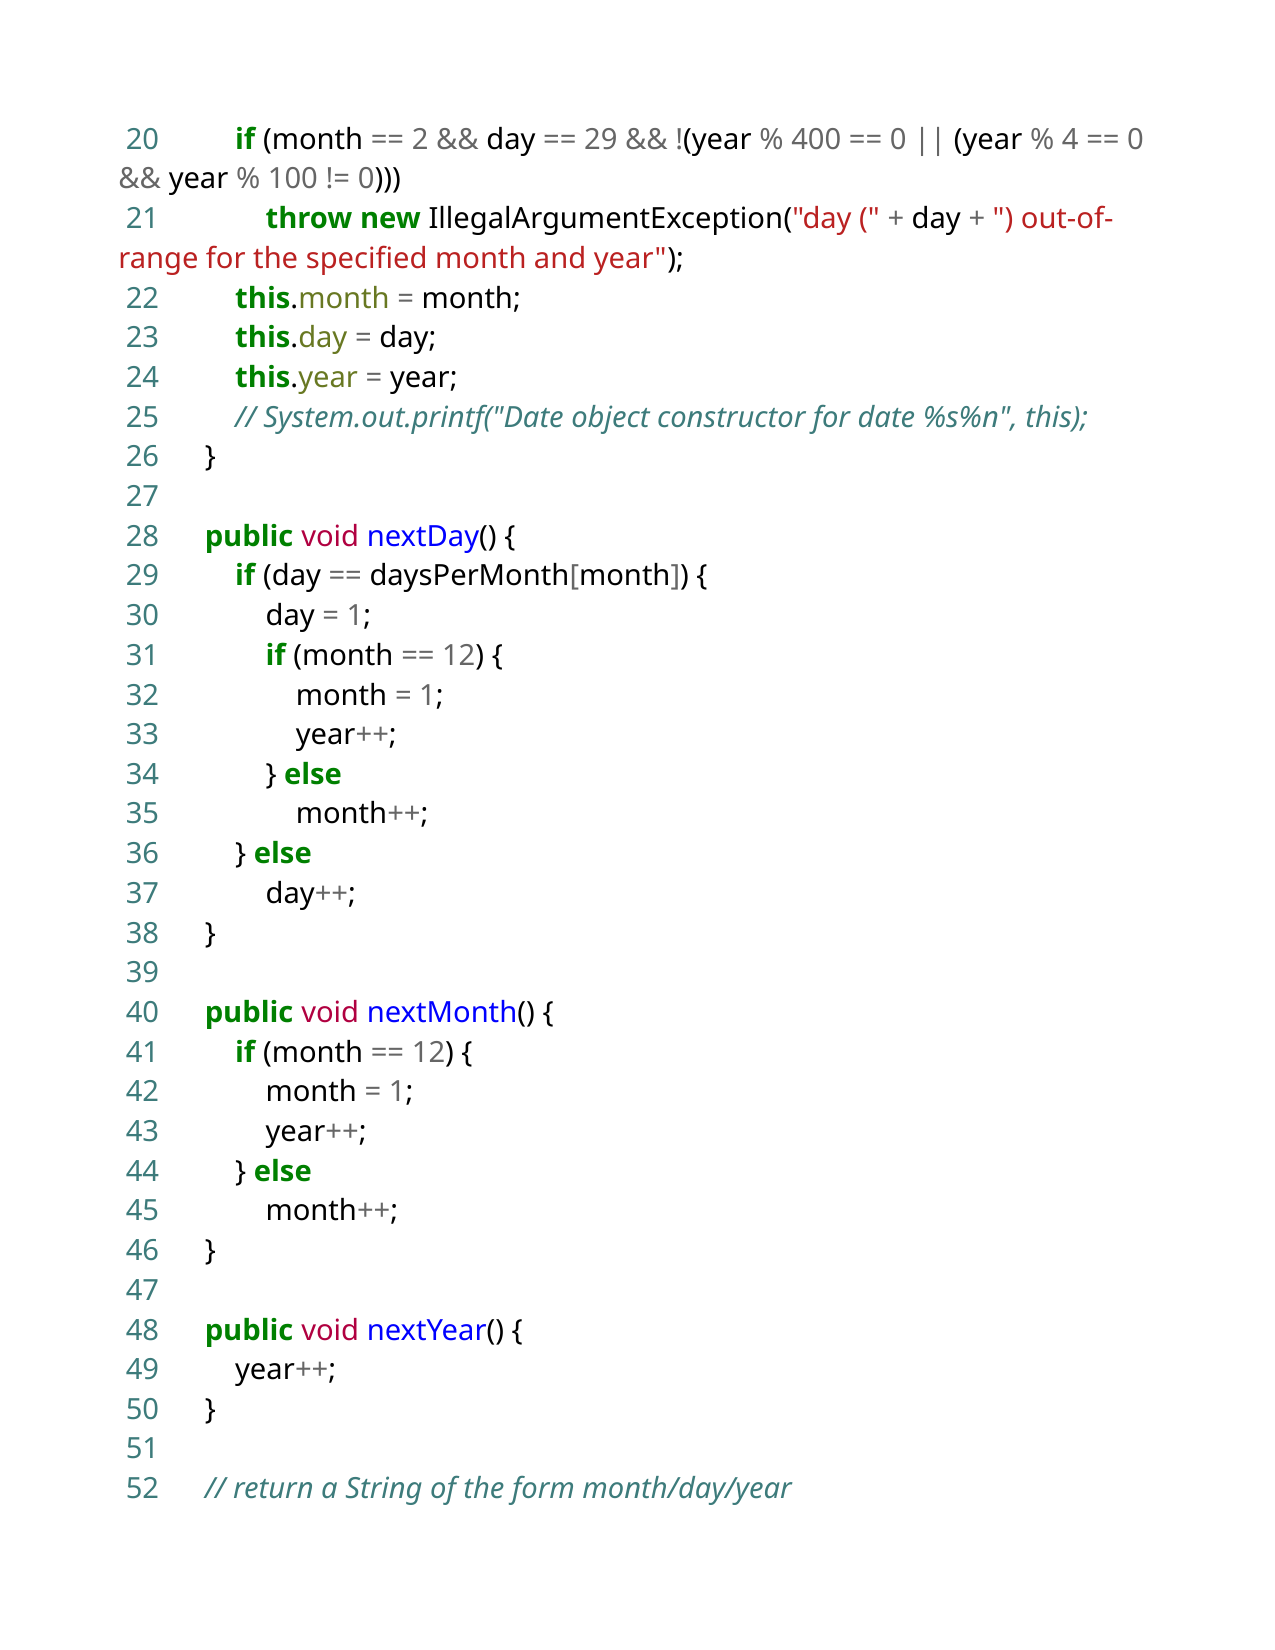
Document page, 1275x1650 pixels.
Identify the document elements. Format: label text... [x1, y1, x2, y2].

text 25 // System.out.printf("Date object constructor for date %s%n", this); [118, 396, 1157, 436]
text 20 if (month == 2 && day == 29 && !(year % 400 == 0 || (year % 4 == 0 && year % 100 != 0))) [118, 118, 1157, 197]
text 29 if (day == daysPerMonth[month]) { [118, 555, 1157, 594]
text 34 } else [118, 753, 1157, 793]
text 42 month = 1; [118, 1071, 1157, 1110]
text 22 this.month = month; [118, 277, 1157, 317]
text 21 throw new IllegalArgumentException("day (" + day + ") out-of-range for the specified month and year"); [118, 197, 1157, 277]
text 24 this.year = year; [118, 356, 1157, 396]
text 44 } else [118, 1150, 1157, 1190]
text 37 day++; [118, 872, 1157, 912]
text 40 public void nextMonth() { [118, 991, 1157, 1031]
text 39 [118, 952, 1157, 991]
text 30 day = 1; [118, 594, 1157, 634]
text 41 if (month == 12) { [118, 1031, 1157, 1071]
text 49 year++; [118, 1348, 1157, 1388]
text 48 public void nextYear() { [118, 1309, 1157, 1348]
text 51 [118, 1428, 1157, 1467]
text 47 [118, 1269, 1157, 1309]
text 28 public void nextDay() { [118, 515, 1157, 555]
text 52 // return a String of the form month/day/year [118, 1467, 1157, 1507]
text 36 } else [118, 832, 1157, 872]
text 43 year++; [118, 1110, 1157, 1150]
text 27 [118, 475, 1157, 515]
text 31 if (month == 12) { [118, 634, 1157, 674]
text 33 year++; [118, 713, 1157, 753]
text 38 } [118, 912, 1157, 952]
text 35 month++; [118, 793, 1157, 832]
text 23 this.day = day; [118, 317, 1157, 356]
text 45 month++; [118, 1190, 1157, 1229]
text 50 } [118, 1388, 1157, 1428]
text 26 } [118, 436, 1157, 475]
text 32 month = 1; [118, 674, 1157, 713]
text 46 } [118, 1229, 1157, 1269]
